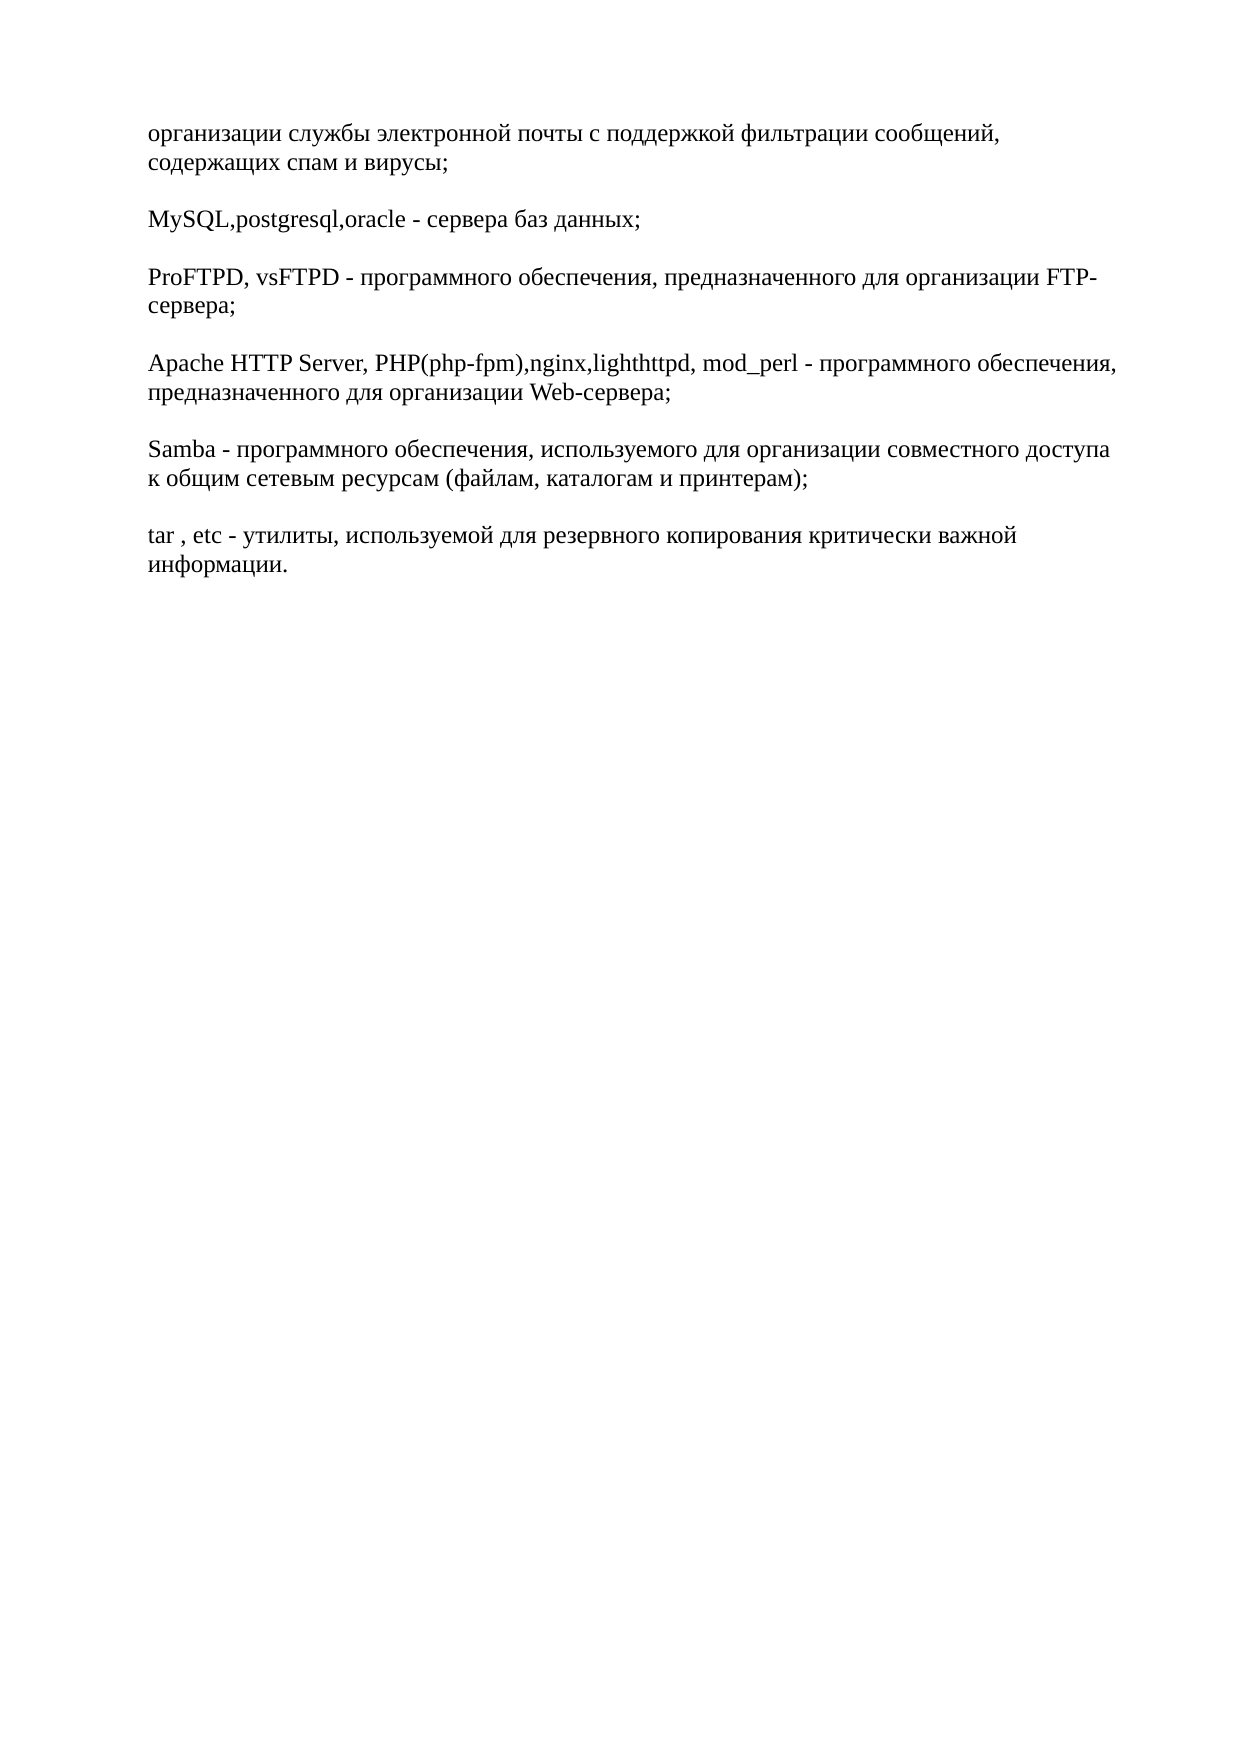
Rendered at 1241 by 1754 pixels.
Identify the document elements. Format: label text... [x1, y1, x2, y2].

text организации службы электронной почты с поддержкой фильтрации сообщений, содержащих спам и вирусы; MySQL,postgresql,oracle - сервера баз данных; ProFTPD, vsFTPD - программного обеспечения, предназначенного для организации FTP-сервера; Apache HTTP Server, PHP(php-fpm),nginx,lighthttpd, mod_perl - программного обеспечения, предназначенного для организации Web-сервера; Samba - программного обеспечения, используемого для организации совместного доступа к общим сетевым ресурсам (файлам, каталогам и принтерам); tar , etc - утилиты, используемой для резервного копирования критически важной информации. [148, 118, 1122, 578]
